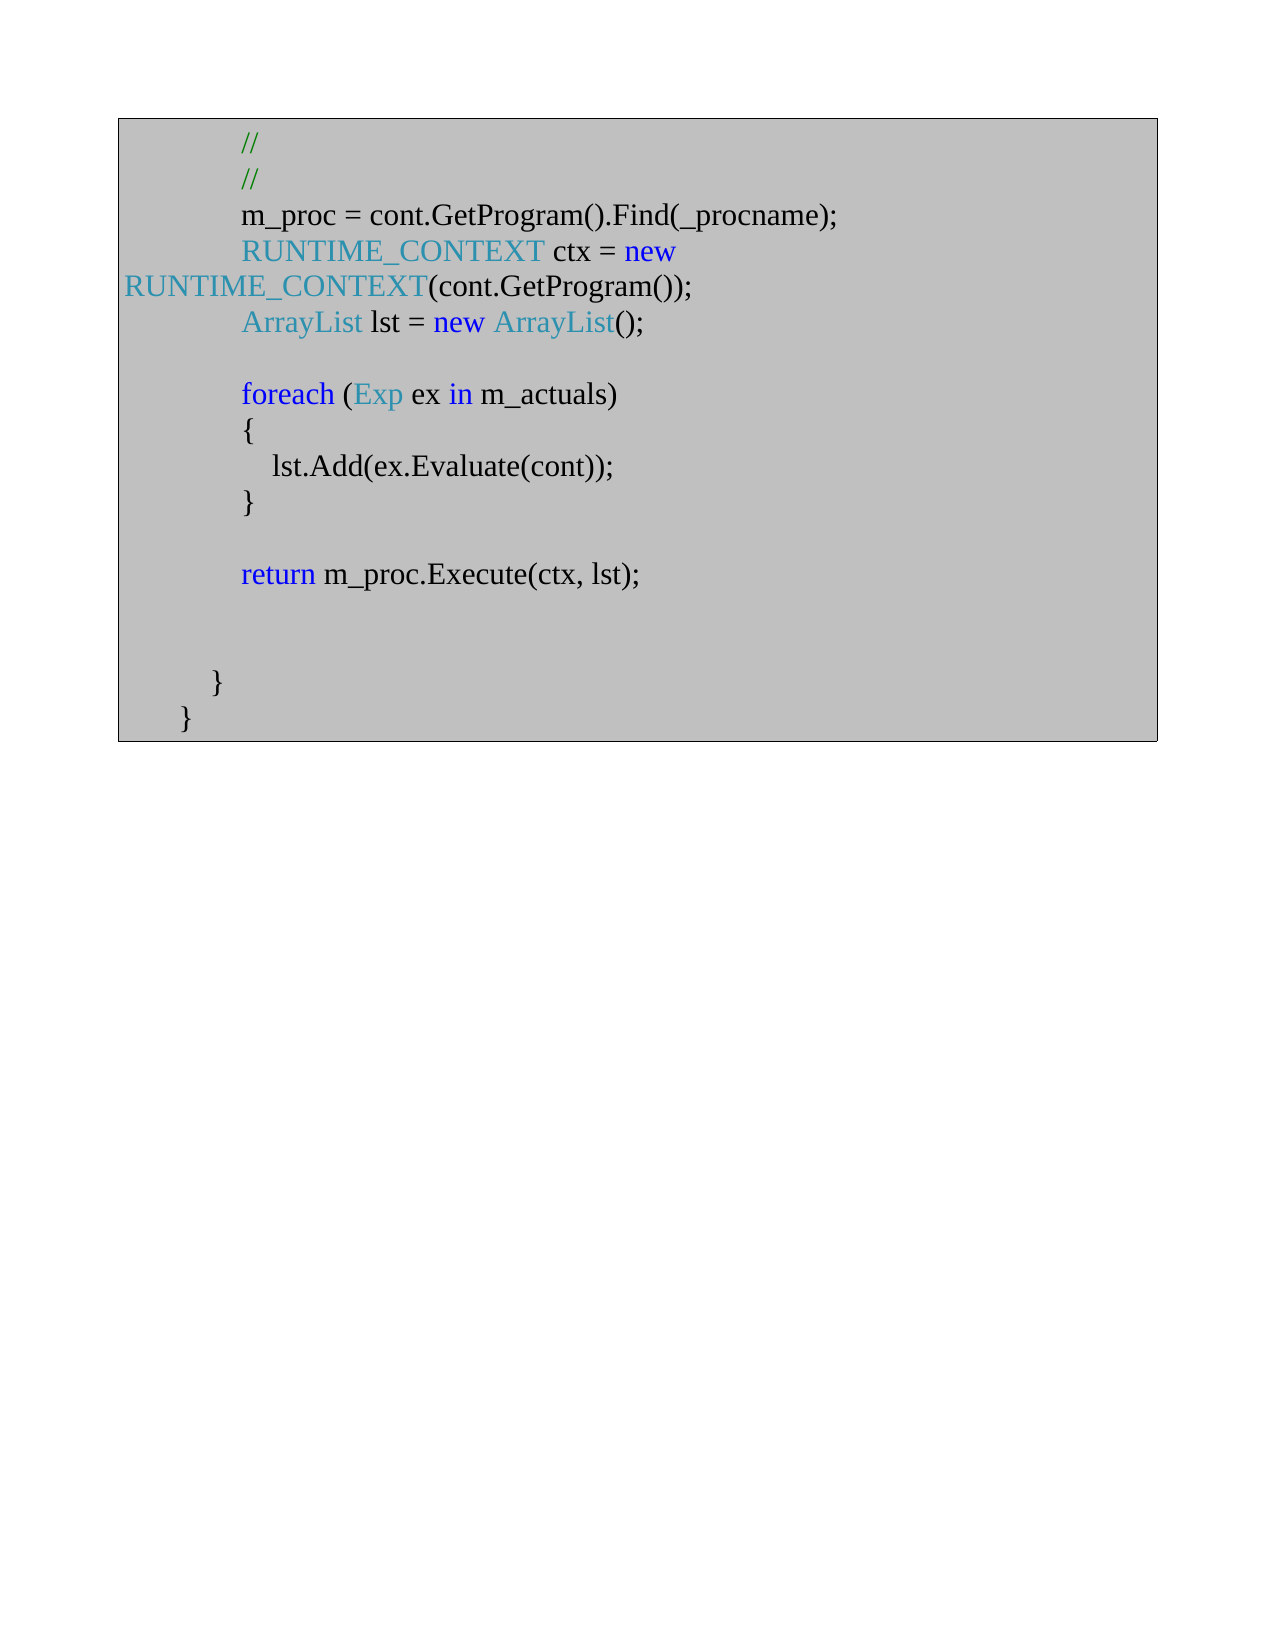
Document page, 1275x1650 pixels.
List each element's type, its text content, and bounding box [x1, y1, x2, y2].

table_header // // m_proc = cont.GetProgram().Find(_procname); RUNTIME_CONTEXT ctx = new RUNTIME_CONTEXT(cont.GetProgram()); ArrayList lst = new ArrayList(); foreach (Exp ex in m_actuals) { lst.Add(ex.Evaluate(cont)); } return m_proc.Execute(ctx, lst); } } [119, 119, 1157, 741]
